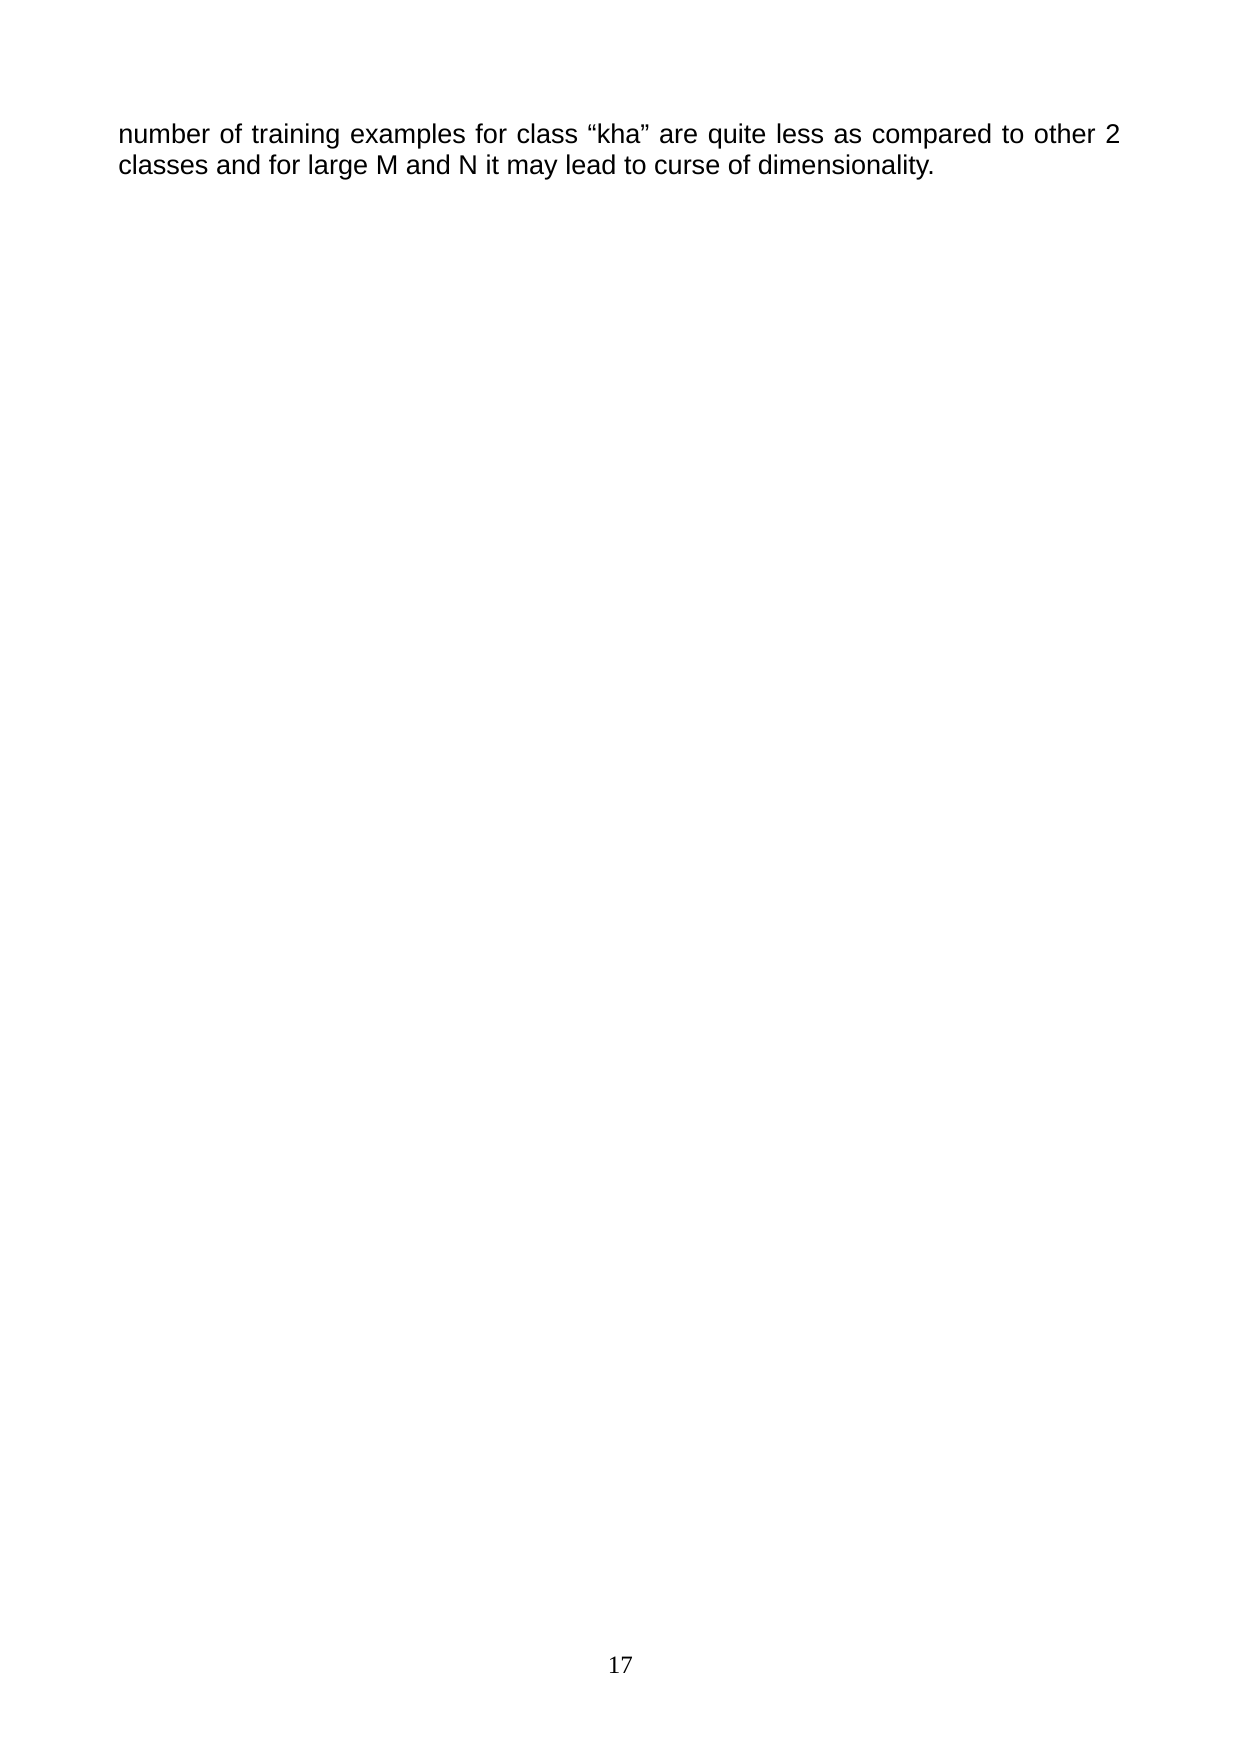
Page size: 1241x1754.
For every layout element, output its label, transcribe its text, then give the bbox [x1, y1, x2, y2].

text number of training examples for class “kha” are quite less as compared to other 2 classes and for large M and N it may lead to curse of dimensionality. [118, 118, 1122, 181]
